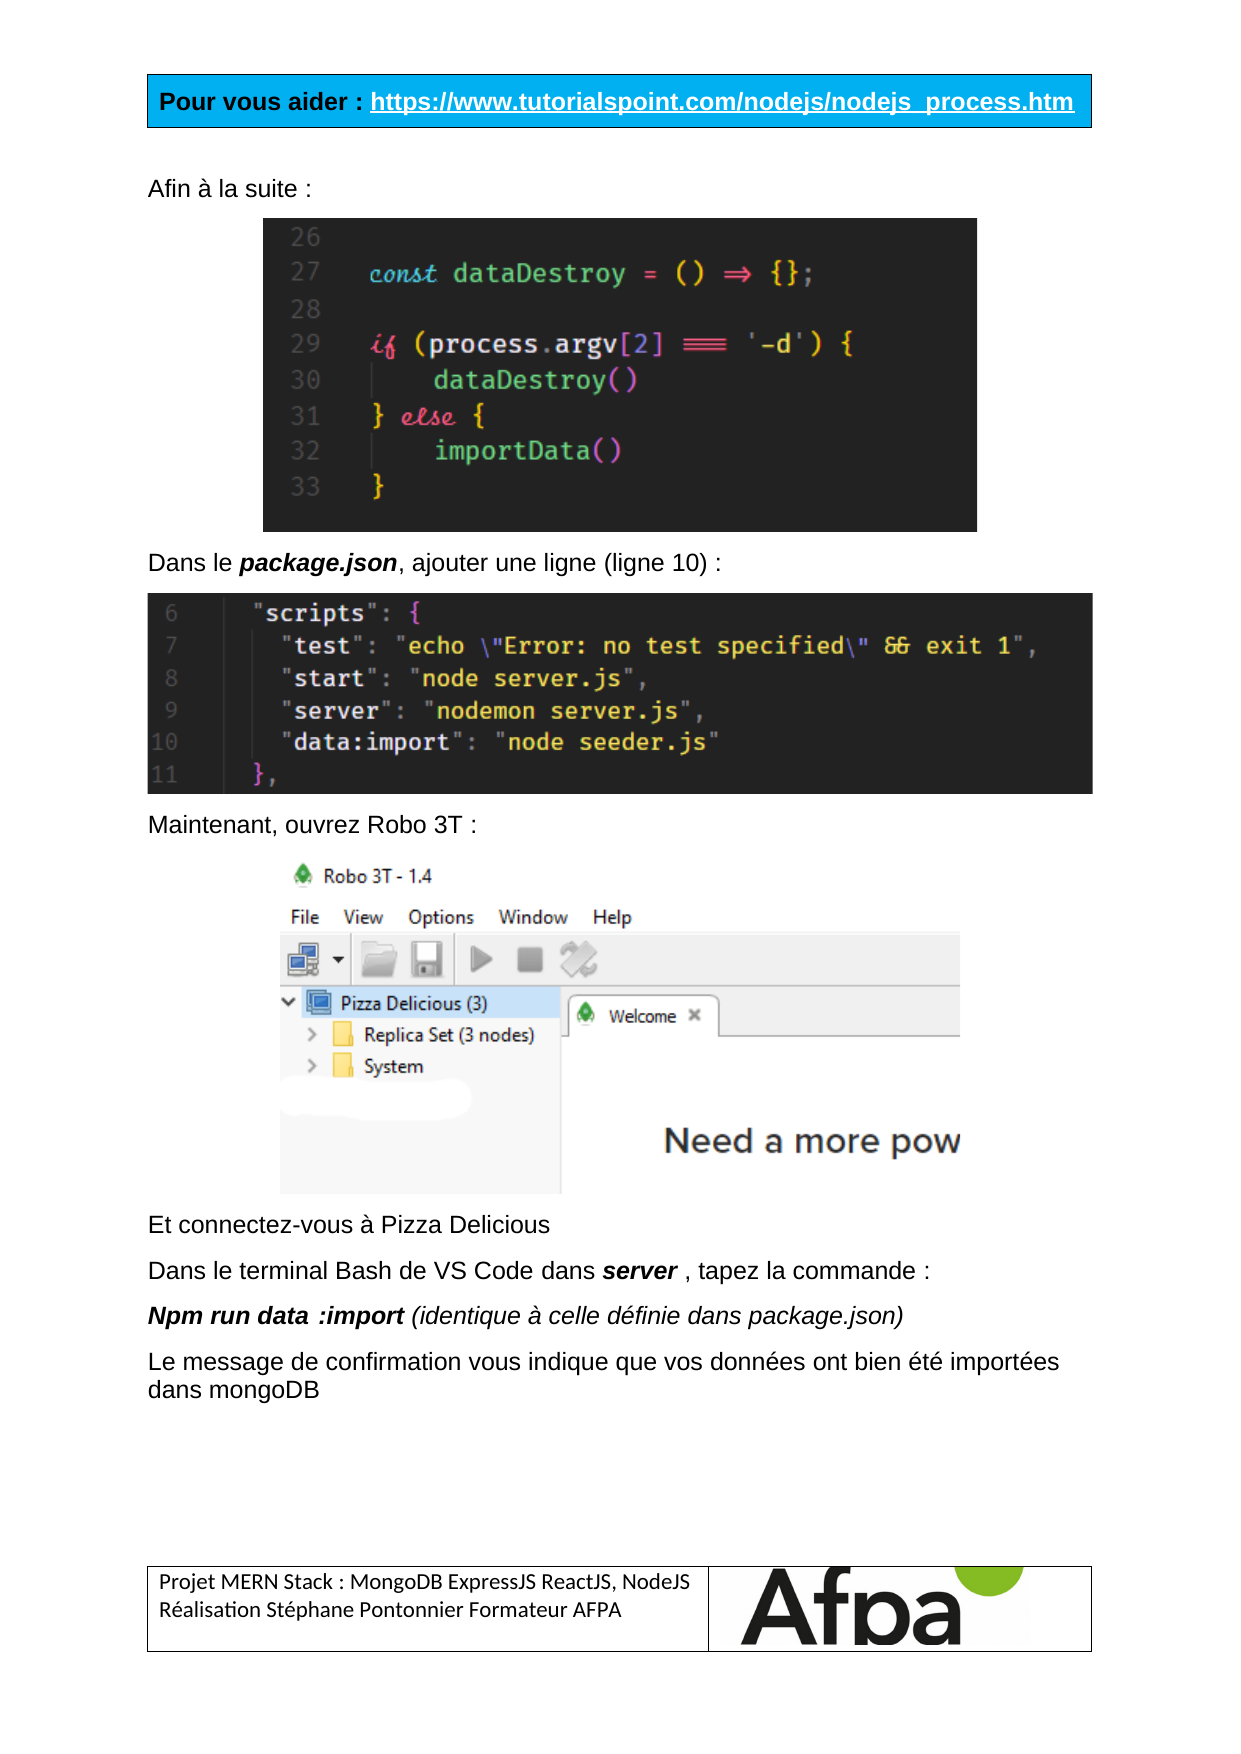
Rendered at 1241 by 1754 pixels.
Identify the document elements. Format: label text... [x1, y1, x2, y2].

text Et connectez-vous à Pizza Delicious [148, 1210, 1093, 1239]
text Afin à la suite : [148, 173, 1093, 202]
table_header Pour vous aider : https://www.tutorialspoint.com/nodejs/nodejs_process.htm [148, 75, 1091, 127]
text Maintenant, ouvrez Robo 3T : [148, 811, 1093, 839]
text Npm run data :import (identique à celle définie dans package.json) [148, 1301, 1093, 1330]
text Dans le terminal Bash de VS Code dans server , tapez la commande : [148, 1256, 1093, 1284]
text Dans le package.json, ajouter une ligne (ligne 10) : [148, 548, 1093, 577]
text Le message de confirmation vous indique que vos données ont bien été importées dans mongoDB [148, 1346, 1093, 1404]
